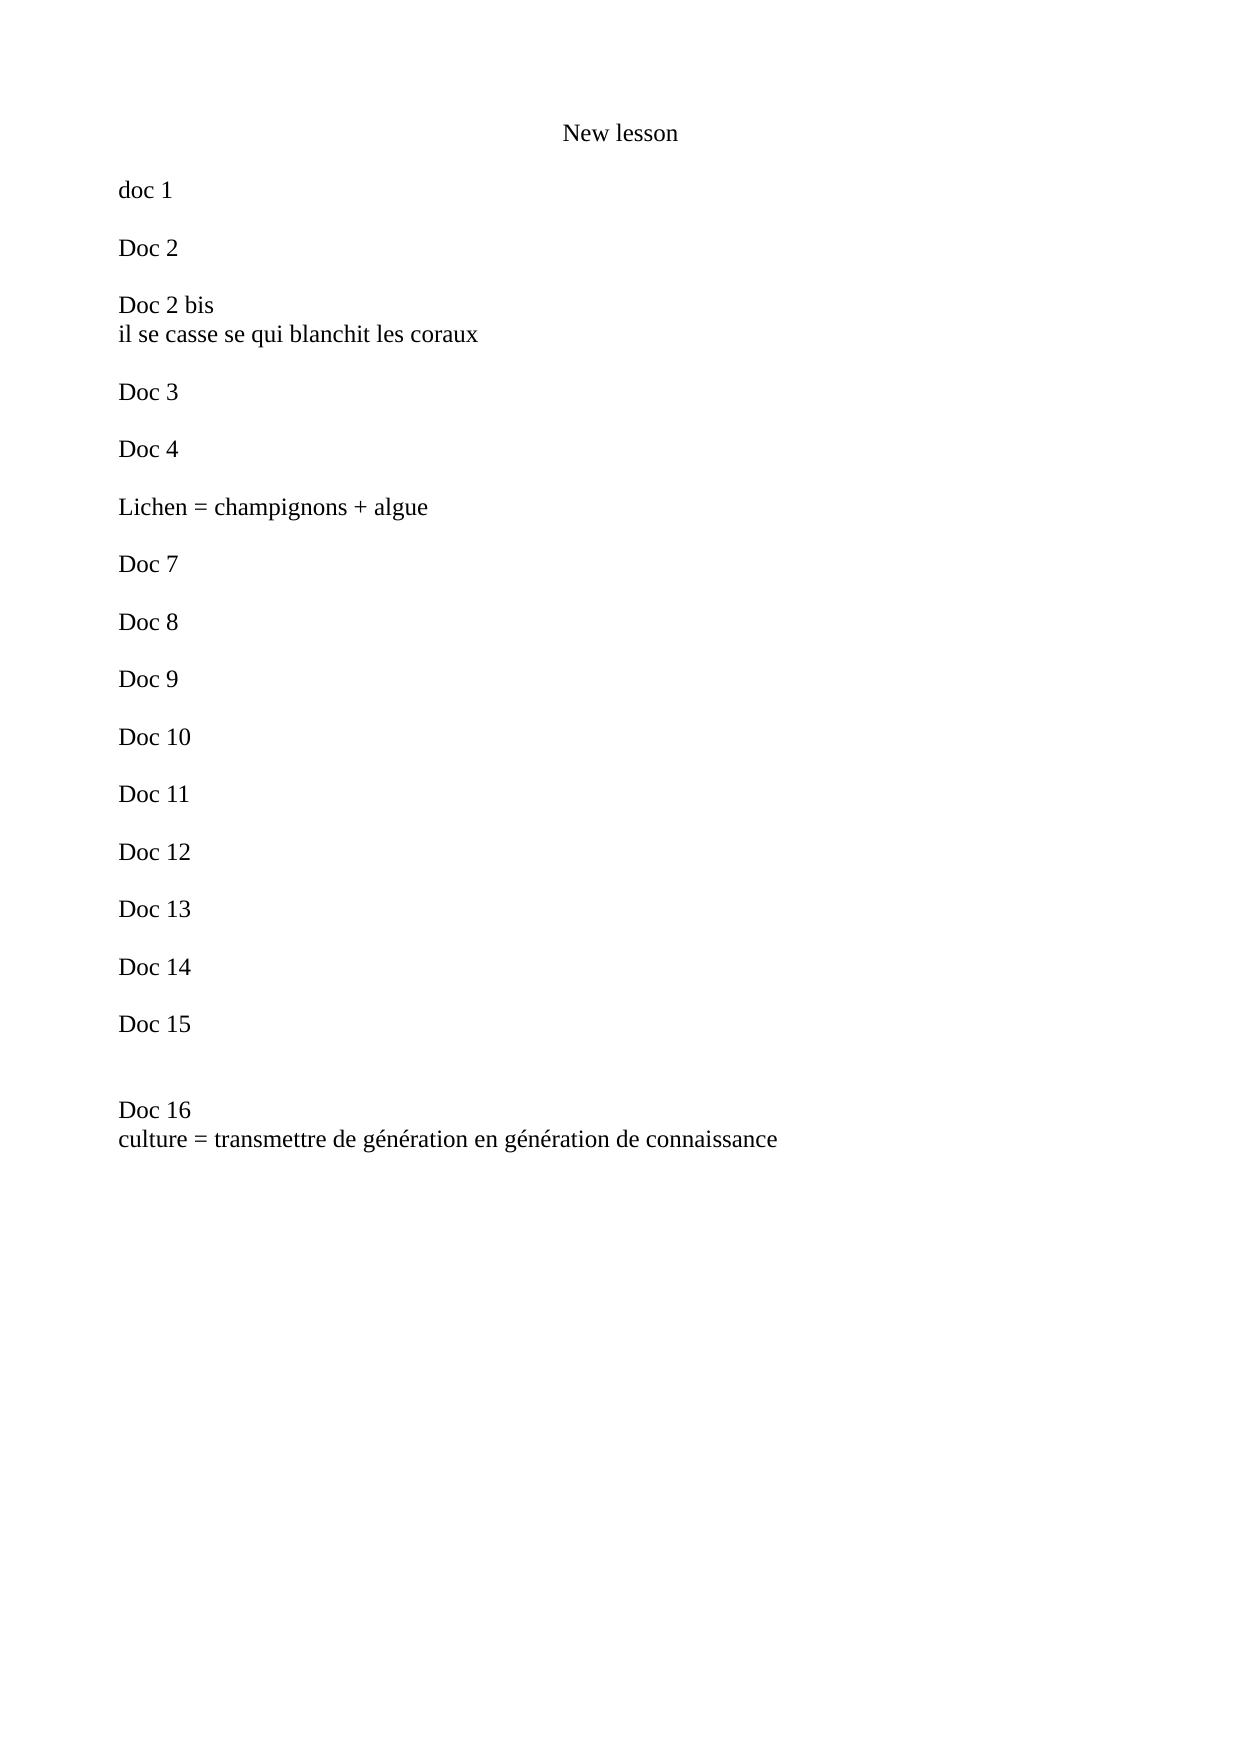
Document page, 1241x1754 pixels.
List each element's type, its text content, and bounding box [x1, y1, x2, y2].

text Doc 13 [118, 894, 1122, 923]
text doc 1 [118, 176, 1122, 204]
text Doc 10 [118, 722, 1122, 751]
text Doc 11 [118, 779, 1122, 808]
text Doc 2 [118, 233, 1122, 262]
text culture = transmettre de génération en génération de connaissance [118, 1124, 1122, 1153]
text Doc 2 bis [118, 291, 1122, 319]
text Doc 15 [118, 1009, 1122, 1038]
text Doc 16 [118, 1096, 1122, 1124]
text Lichen = champignons + algue [118, 492, 1122, 521]
text il se casse se qui blanchit les coraux [118, 319, 1122, 348]
text Doc 7 [118, 549, 1122, 578]
text Doc 4 [118, 434, 1122, 463]
text Doc 12 [118, 837, 1122, 866]
text Doc 14 [118, 952, 1122, 981]
text Doc 3 [118, 377, 1122, 406]
text New lesson [118, 118, 1122, 147]
text Doc 9 [118, 664, 1122, 693]
text Doc 8 [118, 607, 1122, 636]
